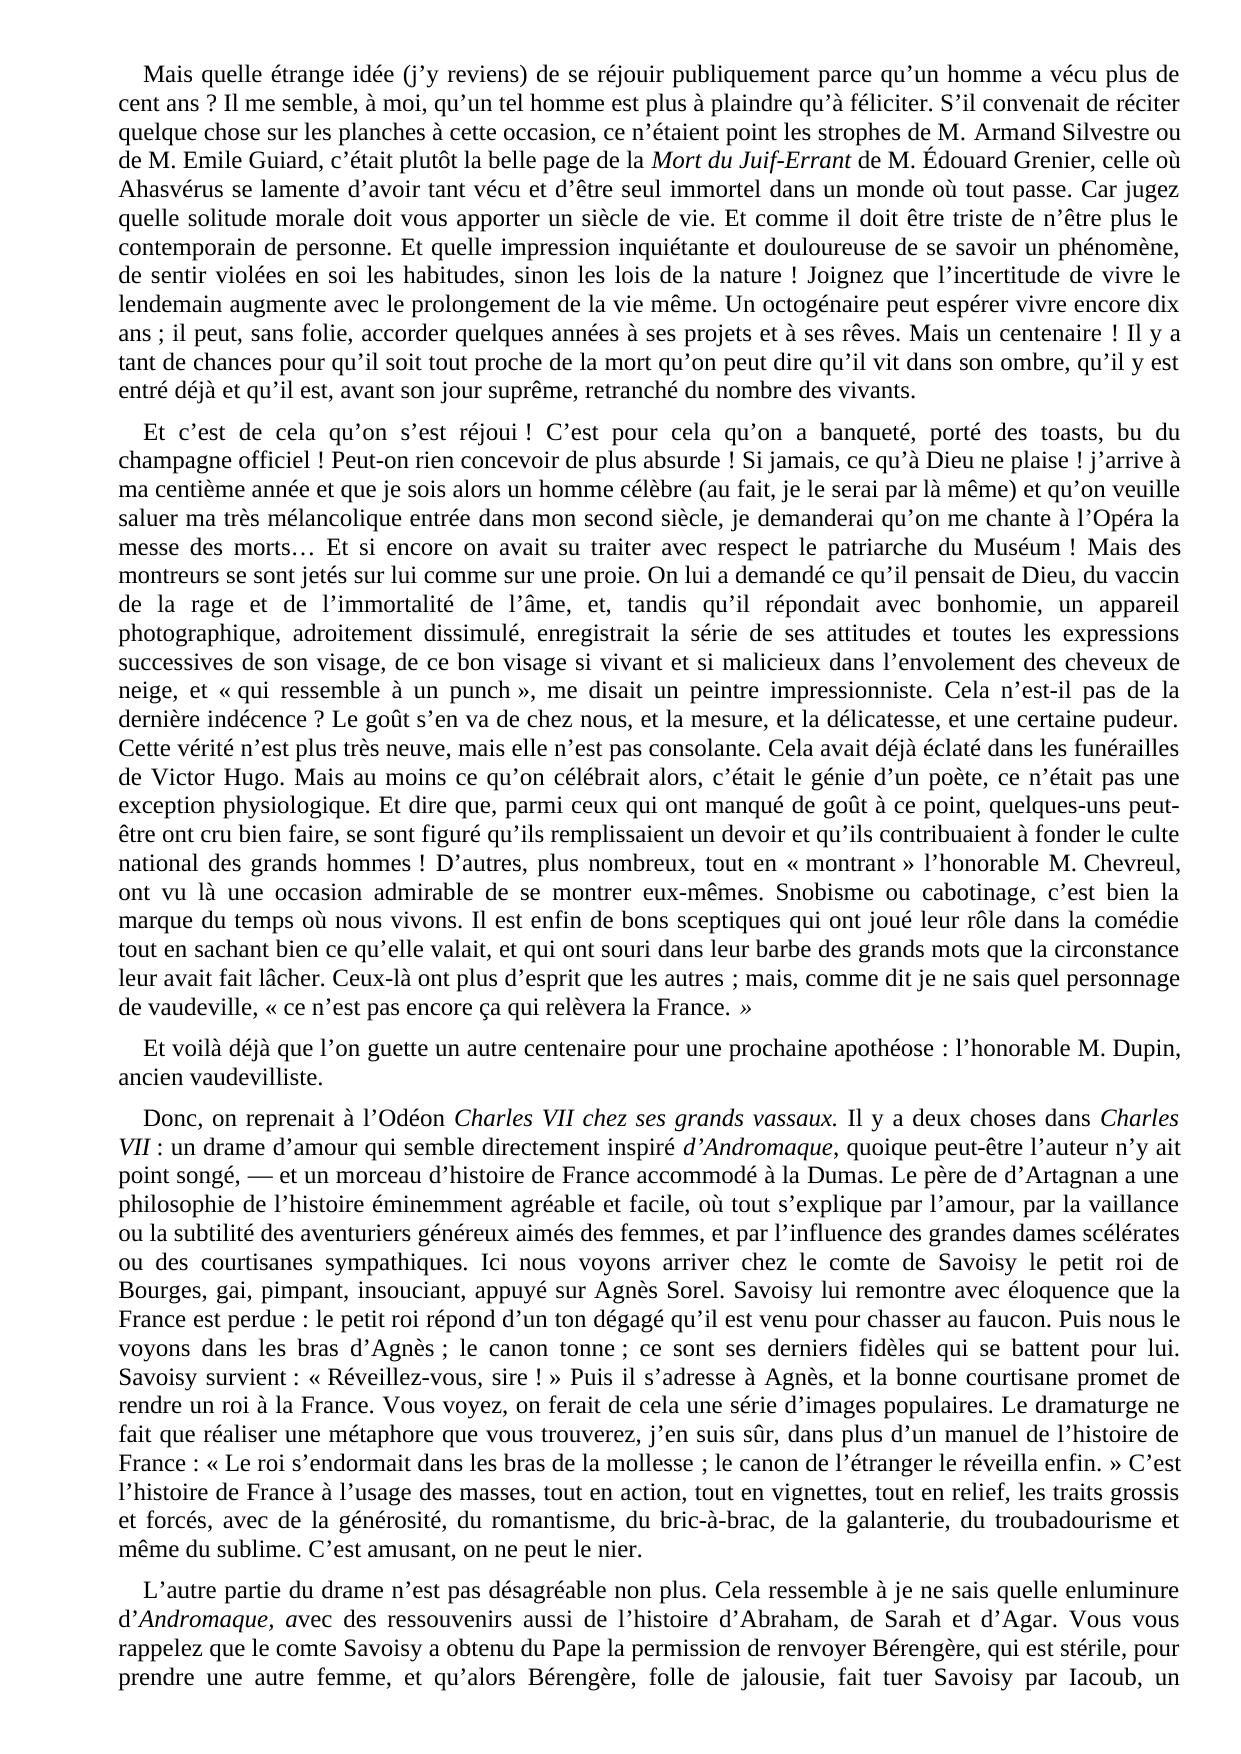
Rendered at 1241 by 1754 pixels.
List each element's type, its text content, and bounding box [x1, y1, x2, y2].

text Donc, on reprenait à l’Odéon Charles VII chez ses grands vassaux. Il y a deux choses dans Charles VII : un drame d’amour qui semble directement inspiré d’Andromaque, quoique peut-être l’auteur n’y ait point songé, — et un morceau d’histoire de France accommodé à la Dumas. Le père de d’Artagnan a une philosophie de l’histoire éminemment agréable et facile, où tout s’explique par l’amour, par la vaillance ou la subtilité des aventuriers généreux aimés des femmes, et par l’influence des grandes dames scélérates ou des courtisanes sympathiques. Ici nous voyons arriver chez le comte de Savoisy le petit roi de Bourges, gai, pimpant, insouciant, appuyé sur Agnès Sorel. Savoisy lui remontre avec éloquence que la France est perdue : le petit roi répond d’un ton dégagé qu’il est venu pour chasser au faucon. Puis nous le voyons dans les bras d’Agnès ; le canon tonne ; ce sont ses derniers fidèles qui se battent pour lui. Savoisy survient : « Réveillez-vous, sire ! » Puis il s’adresse à Agnès, et la bonne courtisane promet de rendre un roi à la France. Vous voyez, on ferait de cela une série d’images populaires. Le dramaturge ne fait que réaliser une métaphore que vous trouverez, j’en suis sûr, dans plus d’un manuel de l’histoire de France : « Le roi s’endormait dans les bras de la mollesse ; le canon de l’étranger le réveilla enfin. » C’est l’histoire de France à l’usage des masses, tout en action, tout en vignettes, tout en relief, les traits grossis et forcés, avec de la générosité, du romantisme, du bric-à-brac, de la galanterie, du troubadourisme et même du sublime. C’est amusant, on ne peut le nier. [118, 1103, 1181, 1563]
text L’autre partie du drame n’est pas désagréable non plus. Cela ressemble à je ne sais quelle enluminure d’Andromaque, avec des ressouvenirs aussi de l’histoire d’Abraham, de Sarah et d’Agar. Vous vous rappelez que le comte Savoisy a obtenu du Pape la permission de renvoyer Bérengère, qui est stérile, pour prendre une autre femme, et qu’alors Bérengère, folle de jalousie, fait tuer Savoisy par Iacoub, un [118, 1575, 1181, 1690]
text Mais quelle étrange idée (j’y reviens) de se réjouir publiquement parce qu’un homme a vécu plus de cent ans ? Il me semble, à moi, qu’un tel homme est plus à plaindre qu’à féliciter. S’il convenait de réciter quelque chose sur les planches à cette occasion, ce n’étaient point les strophes de M. Armand Silvestre ou de M. Emile Guiard, c’était plutôt la belle page de la Mort du Juif-Errant de M. Édouard Grenier, celle où Ahasvérus se lamente d’avoir tant vécu et d’être seul immortel dans un monde où tout passe. Car jugez quelle solitude morale doit vous apporter un siècle de vie. Et comme il doit être triste de n’être plus le contemporain de personne. Et quelle impression inquiétante et douloureuse de se savoir un phénomène, de sentir violées en soi les habitudes, sinon les lois de la nature ! Joignez que l’incertitude de vivre le lendemain augmente avec le prolongement de la vie même. Un octogénaire peut espérer vivre encore dix ans ; il peut, sans folie, accorder quelques années à ses projets et à ses rêves. Mais un centenaire ! Il y a tant de chances pour qu’il soit tout proche de la mort qu’on peut dire qu’il vit dans son ombre, qu’il y est entré déjà et qu’il est, avant son jour suprême, retranché du nombre des vivants. [118, 59, 1181, 404]
text Et voilà déjà que l’on guette un autre centenaire pour une prochaine apothéose : l’honorable M. Dupin, ancien vaudevilliste. [118, 1033, 1181, 1090]
text Et c’est de cela qu’on s’est réjoui ! C’est pour cela qu’on a banqueté, porté des toasts, bu du champagne officiel ! Peut-on rien concevoir de plus absurde ! Si jamais, ce qu’à Dieu ne plaise ! j’arrive à ma centième année et que je sois alors un homme célèbre (au fait, je le serai par là même) et qu’on veuille saluer ma très mélancolique entrée dans mon second siècle, je demanderai qu’on me chante à l’Opéra la messe des morts… Et si encore on avait su traiter avec respect le patriarche du Muséum ! Mais des montreurs se sont jetés sur lui comme sur une proie. On lui a demandé ce qu’il pensait de Dieu, du vaccin de la rage et de l’immortalité de l’âme, et, tandis qu’il répondait avec bonhomie, un appareil photographique, adroitement dissimulé, enregistrait la série de ses attitudes et toutes les expressions successives de son visage, de ce bon visage si vivant et si malicieux dans l’envolement des cheveux de neige, et « qui ressemble à un punch », me disait un peintre impressionniste. Cela n’est-il pas de la dernière indécence ? Le goût s’en va de chez nous, et la mesure, et la délicatesse, et une certaine pudeur. Cette vérité n’est plus très neuve, mais elle n’est pas consolante. Cela avait déjà éclaté dans les funérailles de Victor Hugo. Mais au moins ce qu’on célébrait alors, c’était le génie d’un poète, ce n’était pas une exception physiologique. Et dire que, parmi ceux qui ont manqué de goût à ce point, quelques-uns peut-être ont cru bien faire, se sont figuré qu’ils remplissaient un devoir et qu’ils contribuaient à fonder le culte national des grands hommes ! D’autres, plus nombreux, tout en « montrant » l’honorable M. Chevreul, ont vu là une occasion admirable de se montrer eux-mêmes. Snobisme ou cabotinage, c’est bien la marque du temps où nous vivons. Il est enfin de bons sceptiques qui ont joué leur rôle dans la comédie tout en sachant bien ce qu’elle valait, et qui ont souri dans leur barbe des grands mots que la circonstance leur avait fait lâcher. Ceux-là ont plus d’esprit que les autres ; mais, comme dit je ne sais quel personnage de vaudeville, « ce n’est pas encore ça qui relèvera la France. » [118, 417, 1181, 1020]
